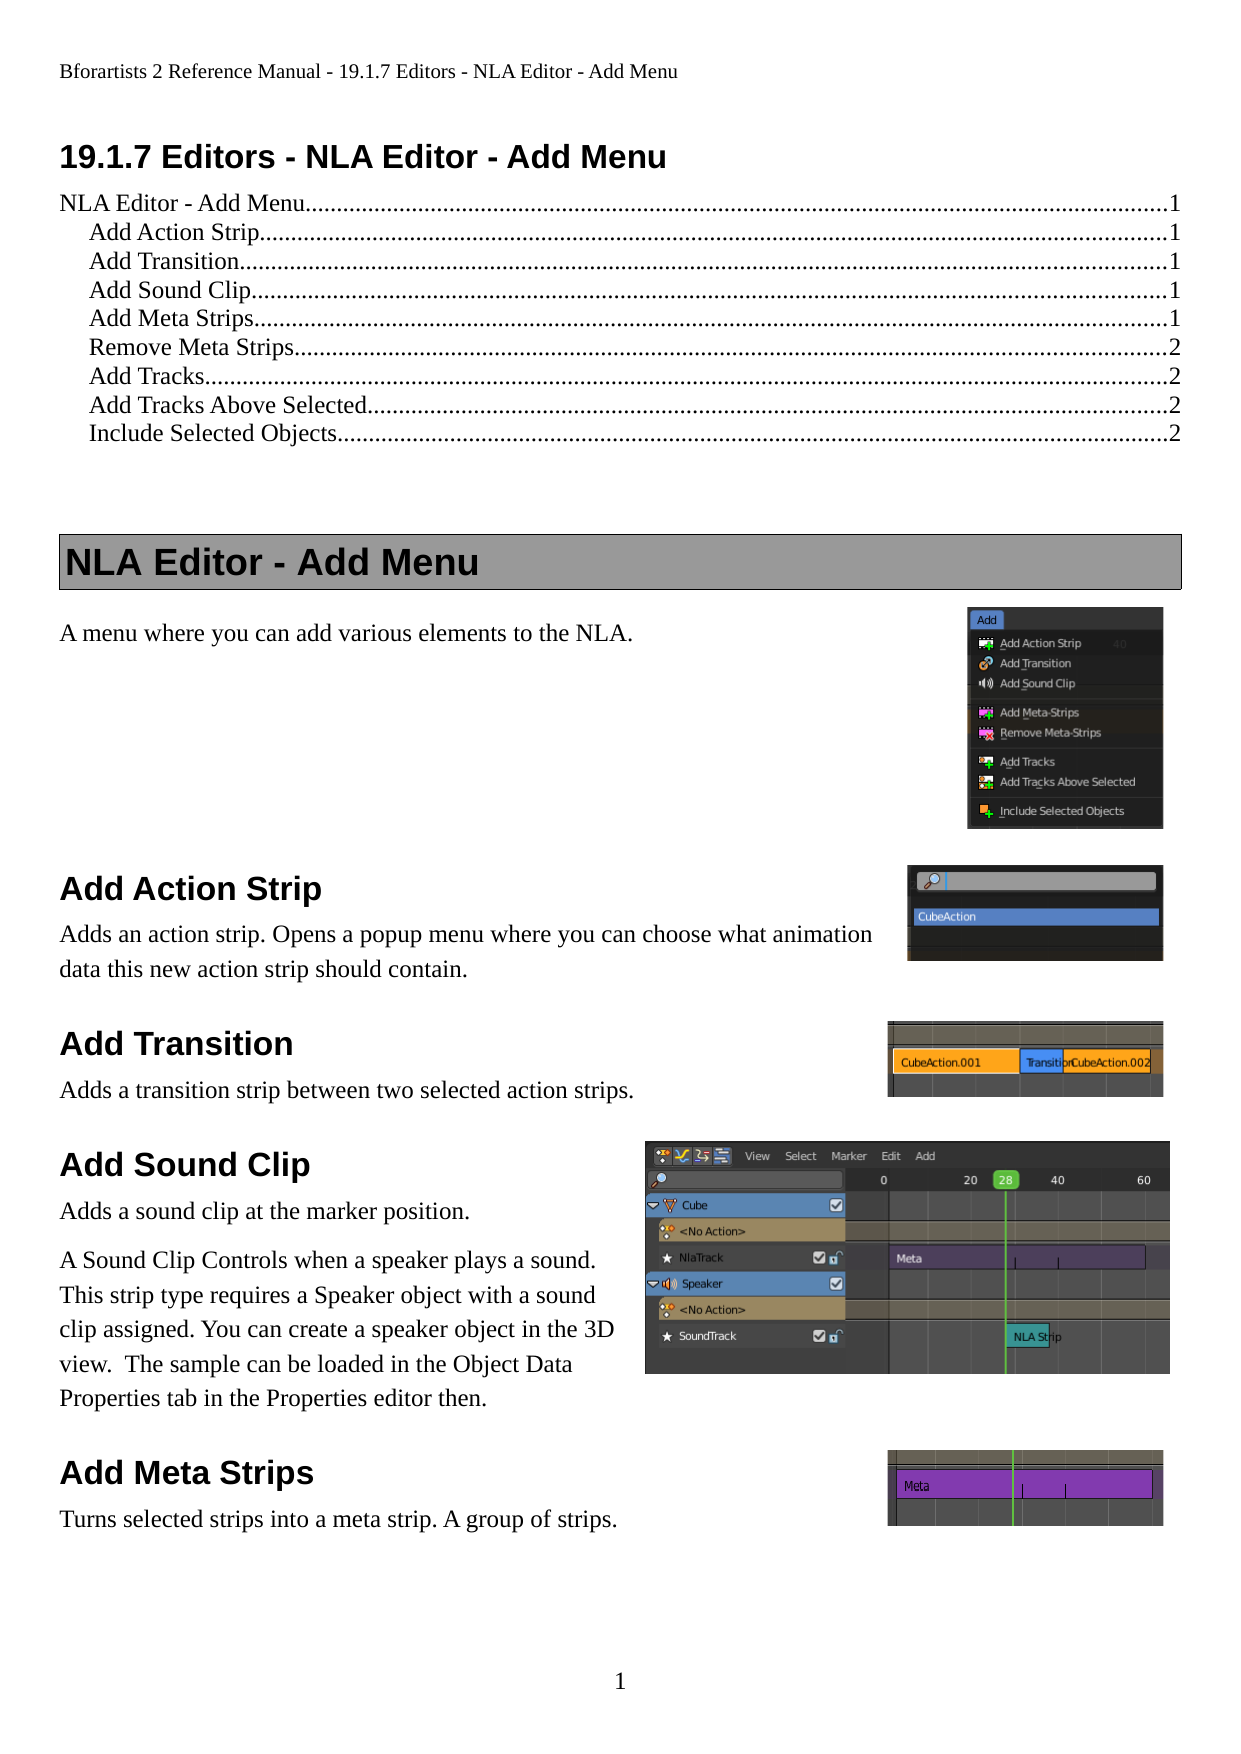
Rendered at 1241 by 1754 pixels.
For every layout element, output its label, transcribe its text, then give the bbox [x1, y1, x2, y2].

text Adds a transition strip between two selected action strips. [59, 1075, 1181, 1104]
text Include Selected Objects 2 [88, 418, 1181, 447]
picture [887, 1450, 1164, 1526]
table_header NLA Editor - Add Menu [60, 535, 1181, 589]
text Adds a sound clip at the marker position. [59, 1196, 645, 1225]
text Remove Meta Strips 2 [88, 332, 1181, 361]
subtitle Add Action Strip [59, 868, 907, 907]
subtitle Add Transition [59, 1024, 887, 1063]
picture [887, 1021, 1164, 1097]
subtitle Add Meta Strips [59, 1453, 887, 1492]
subtitle [1164, 1453, 1181, 1492]
picture [645, 1141, 1170, 1374]
text Add Tracks 2 [88, 361, 1181, 390]
subtitle 19.1.7 Editors - NLA Editor - Add Menu [59, 138, 1181, 176]
picture [967, 607, 1164, 829]
text NLA Editor - Add Menu 1 [59, 188, 1181, 217]
subtitle Add Sound Clip [59, 1145, 645, 1184]
text Adds an action strip. Opens a popup menu where you can choose what animation data this new action strip should contain. [59, 919, 1181, 983]
subtitle [1170, 1145, 1181, 1184]
text A Sound Clip Controls when a speaker plays a sound. This strip type requires a Speaker object with a sound clip assigned. You can create a speaker object in the 3D view. The sample can be loaded in the Object Data Properties tab in the Properties editor then. [59, 1245, 1181, 1412]
picture [907, 865, 1164, 961]
subtitle [1164, 1024, 1181, 1063]
text Turns selected strips into a meta strip. A group of strips. [59, 1504, 1181, 1533]
text Add Tracks Above Selected 2 [88, 390, 1181, 418]
text Add Action Strip 1 [88, 217, 1181, 246]
text Add Transition 1 [88, 246, 1181, 275]
text Add Meta Strips 1 [88, 303, 1181, 332]
subtitle [1164, 868, 1181, 907]
text A menu where you can add various elements to the NLA. [59, 618, 967, 646]
text Add Sound Clip 1 [88, 275, 1181, 303]
